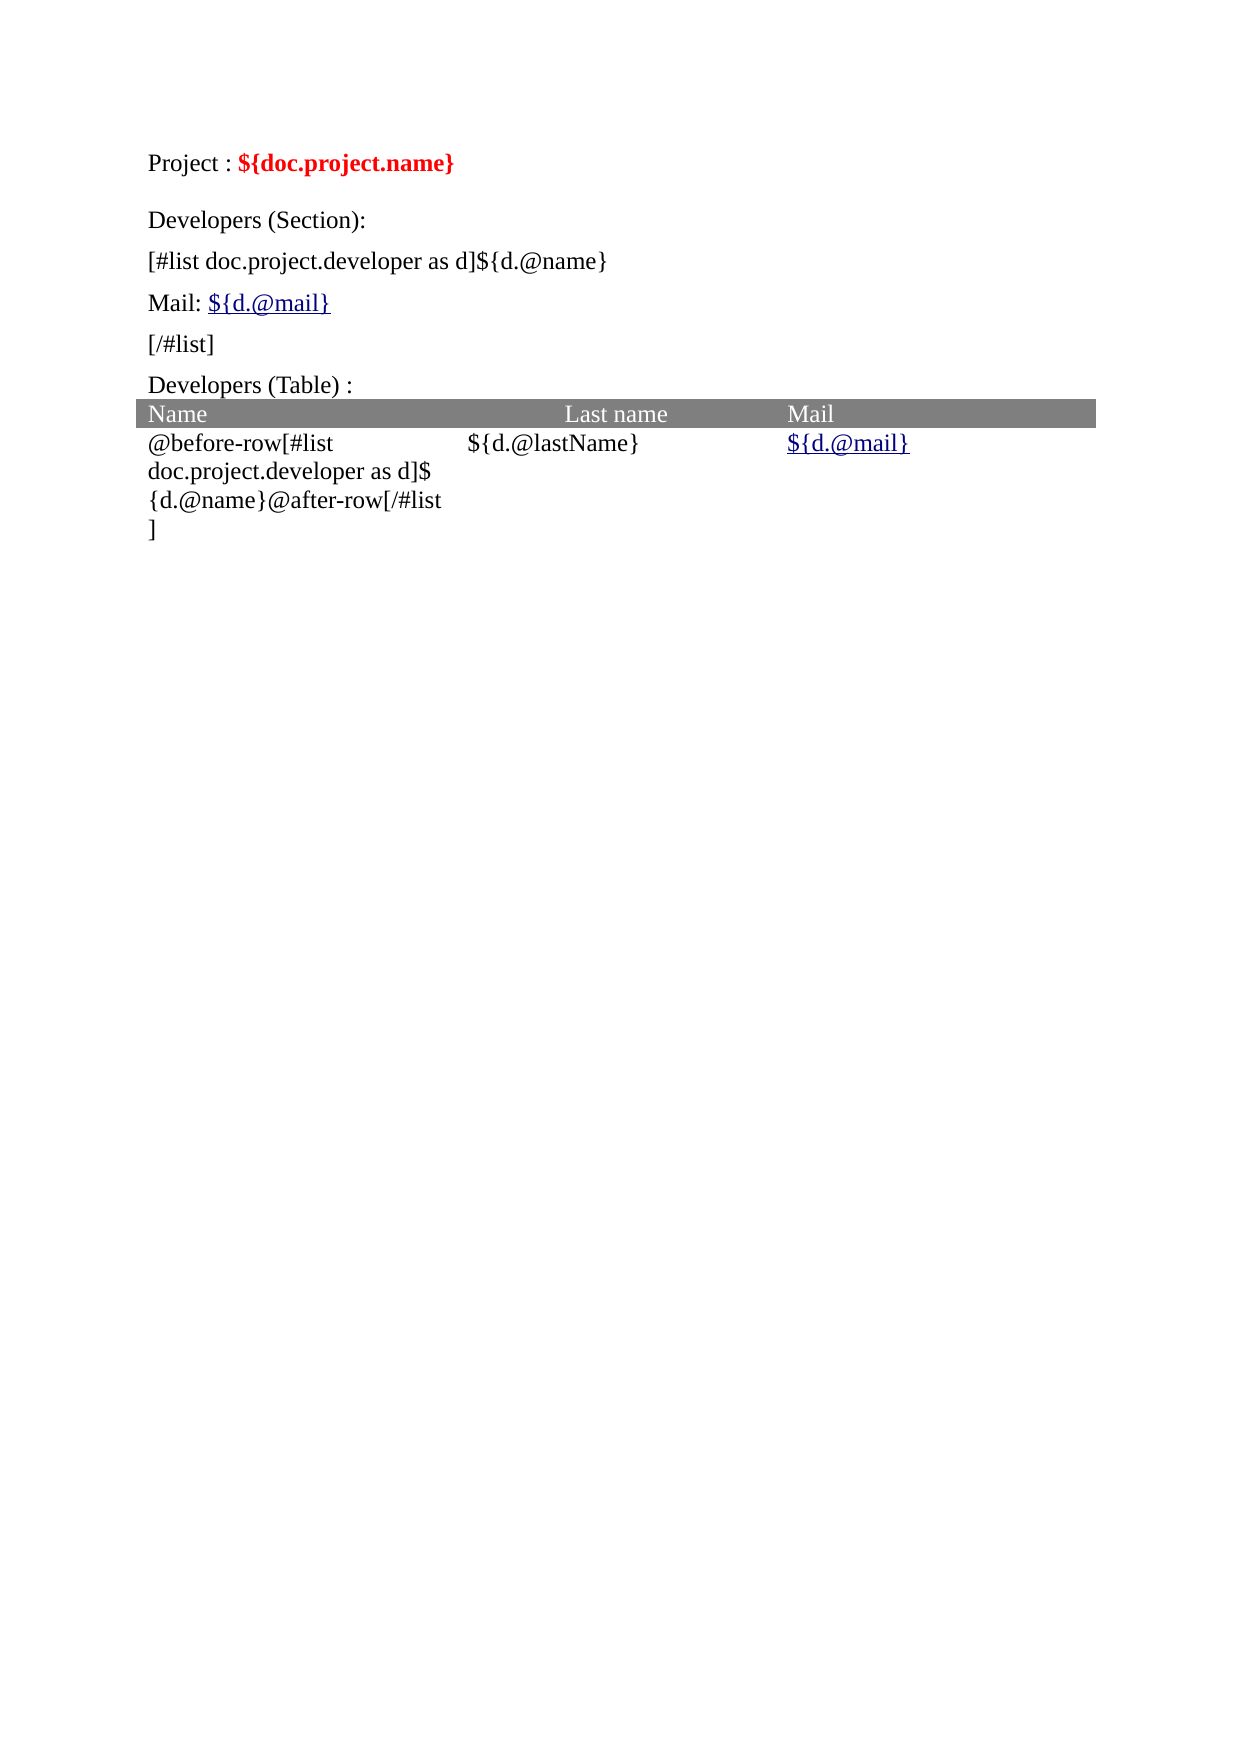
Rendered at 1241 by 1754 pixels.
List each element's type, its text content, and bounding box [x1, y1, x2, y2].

table_cell @before-row[#list doc.project.developer as d]${d.@name}@after-row[/#list] [136, 428, 456, 543]
text Project : ${doc.project.name} [148, 148, 1093, 176]
table_cell ${d.@mail} [776, 428, 1096, 543]
text Developers (Section): [148, 205, 1093, 234]
table_cell ${d.@lastName} [456, 428, 776, 543]
text [#list doc.project.developer as d]${d.@name} [148, 246, 1093, 275]
text Developers (Table) : [148, 370, 1093, 399]
table_header Mail [776, 399, 1096, 428]
text [/#list] [148, 329, 1093, 358]
text Mail: ${d.@mail} [148, 288, 1093, 316]
table_header Name [136, 399, 456, 428]
table_header Last name [456, 399, 776, 428]
